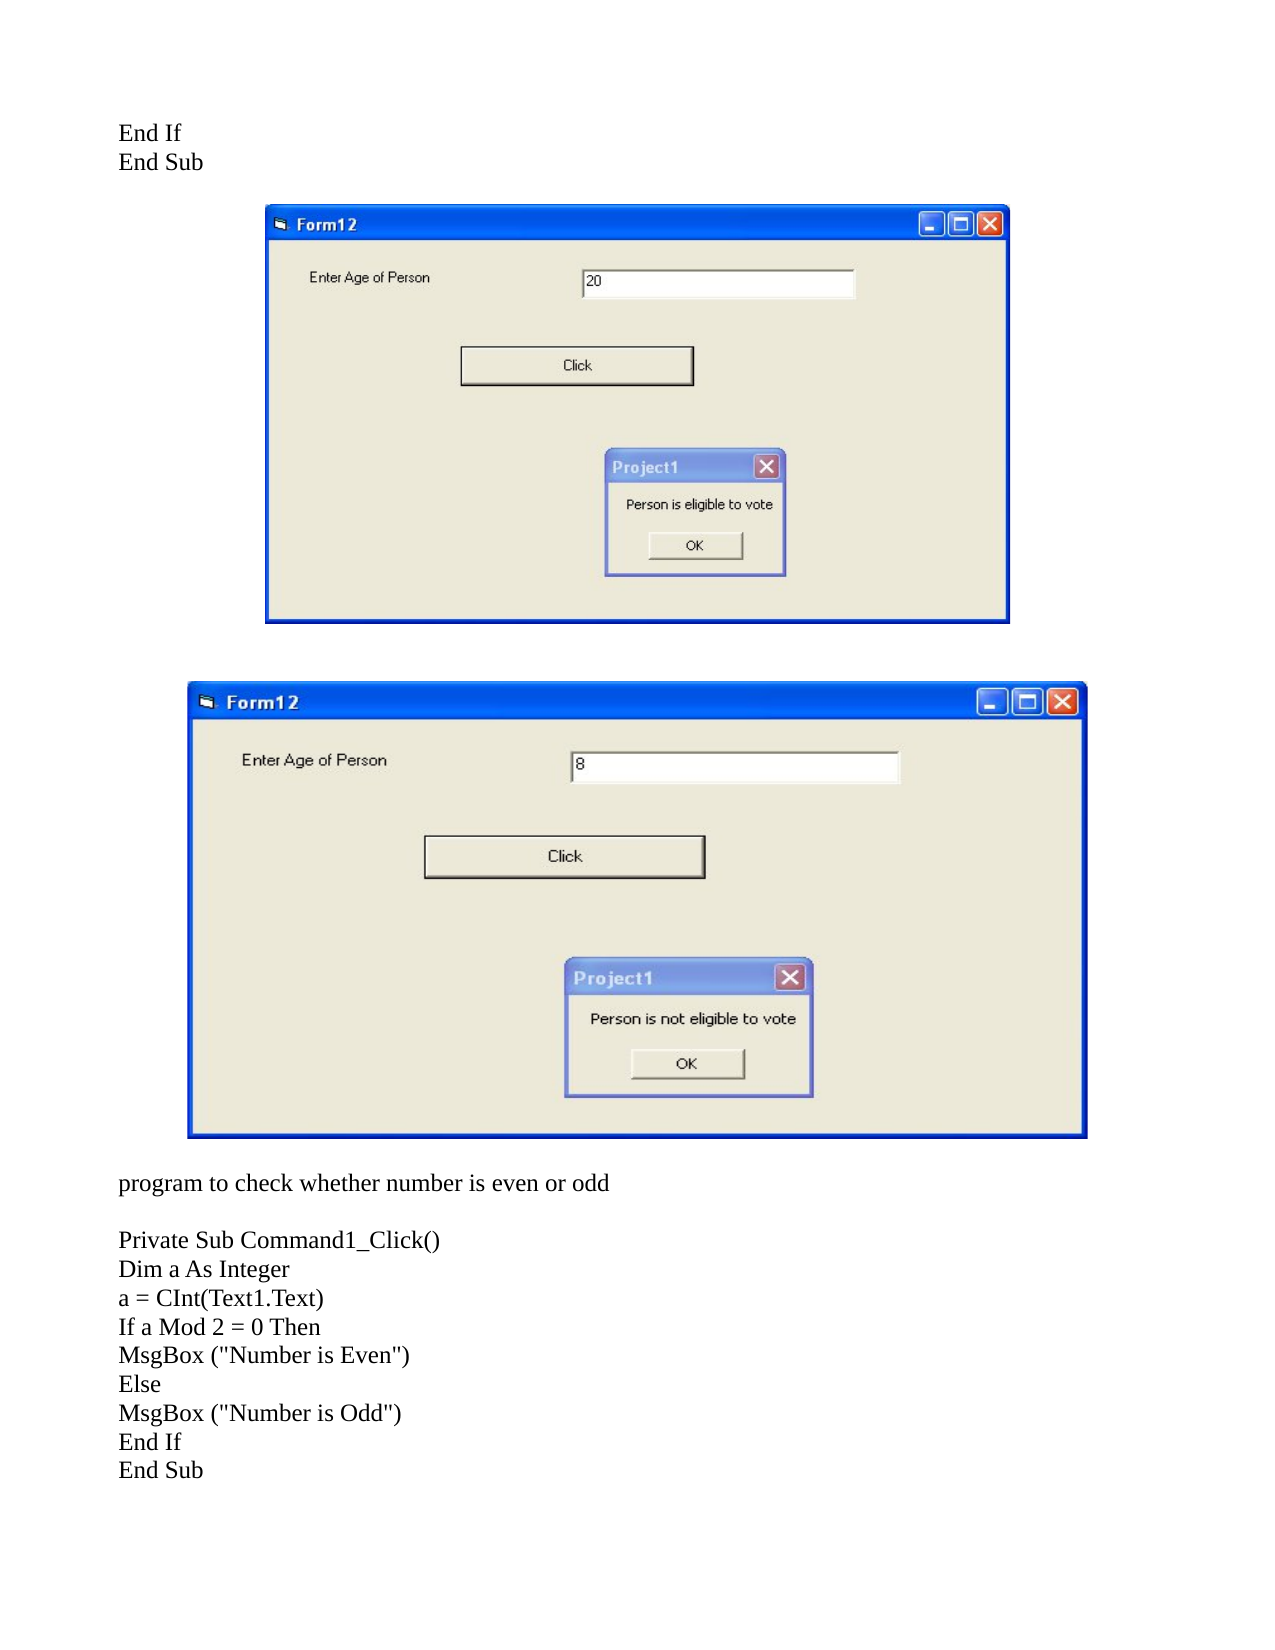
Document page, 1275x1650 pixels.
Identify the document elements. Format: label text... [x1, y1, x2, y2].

picture [187, 681, 1088, 1139]
picture [265, 204, 1011, 624]
text End If [118, 1427, 1157, 1455]
text Else [118, 1369, 1157, 1398]
text If a Mod 2 = 0 Then [118, 1312, 1157, 1340]
text MsgBox ("Number is Odd") [118, 1398, 1157, 1427]
text Dim a As Integer [118, 1254, 1157, 1283]
text program to check whether number is even or odd [118, 1168, 1157, 1197]
text End Sub [118, 1455, 1157, 1484]
text a = CInt(Text1.Text) [118, 1283, 1157, 1312]
text End If [118, 118, 1157, 147]
text Private Sub Command1_Click() [118, 1225, 1157, 1254]
text MsgBox ("Number is Even") [118, 1340, 1157, 1369]
text End Sub [118, 147, 1157, 176]
